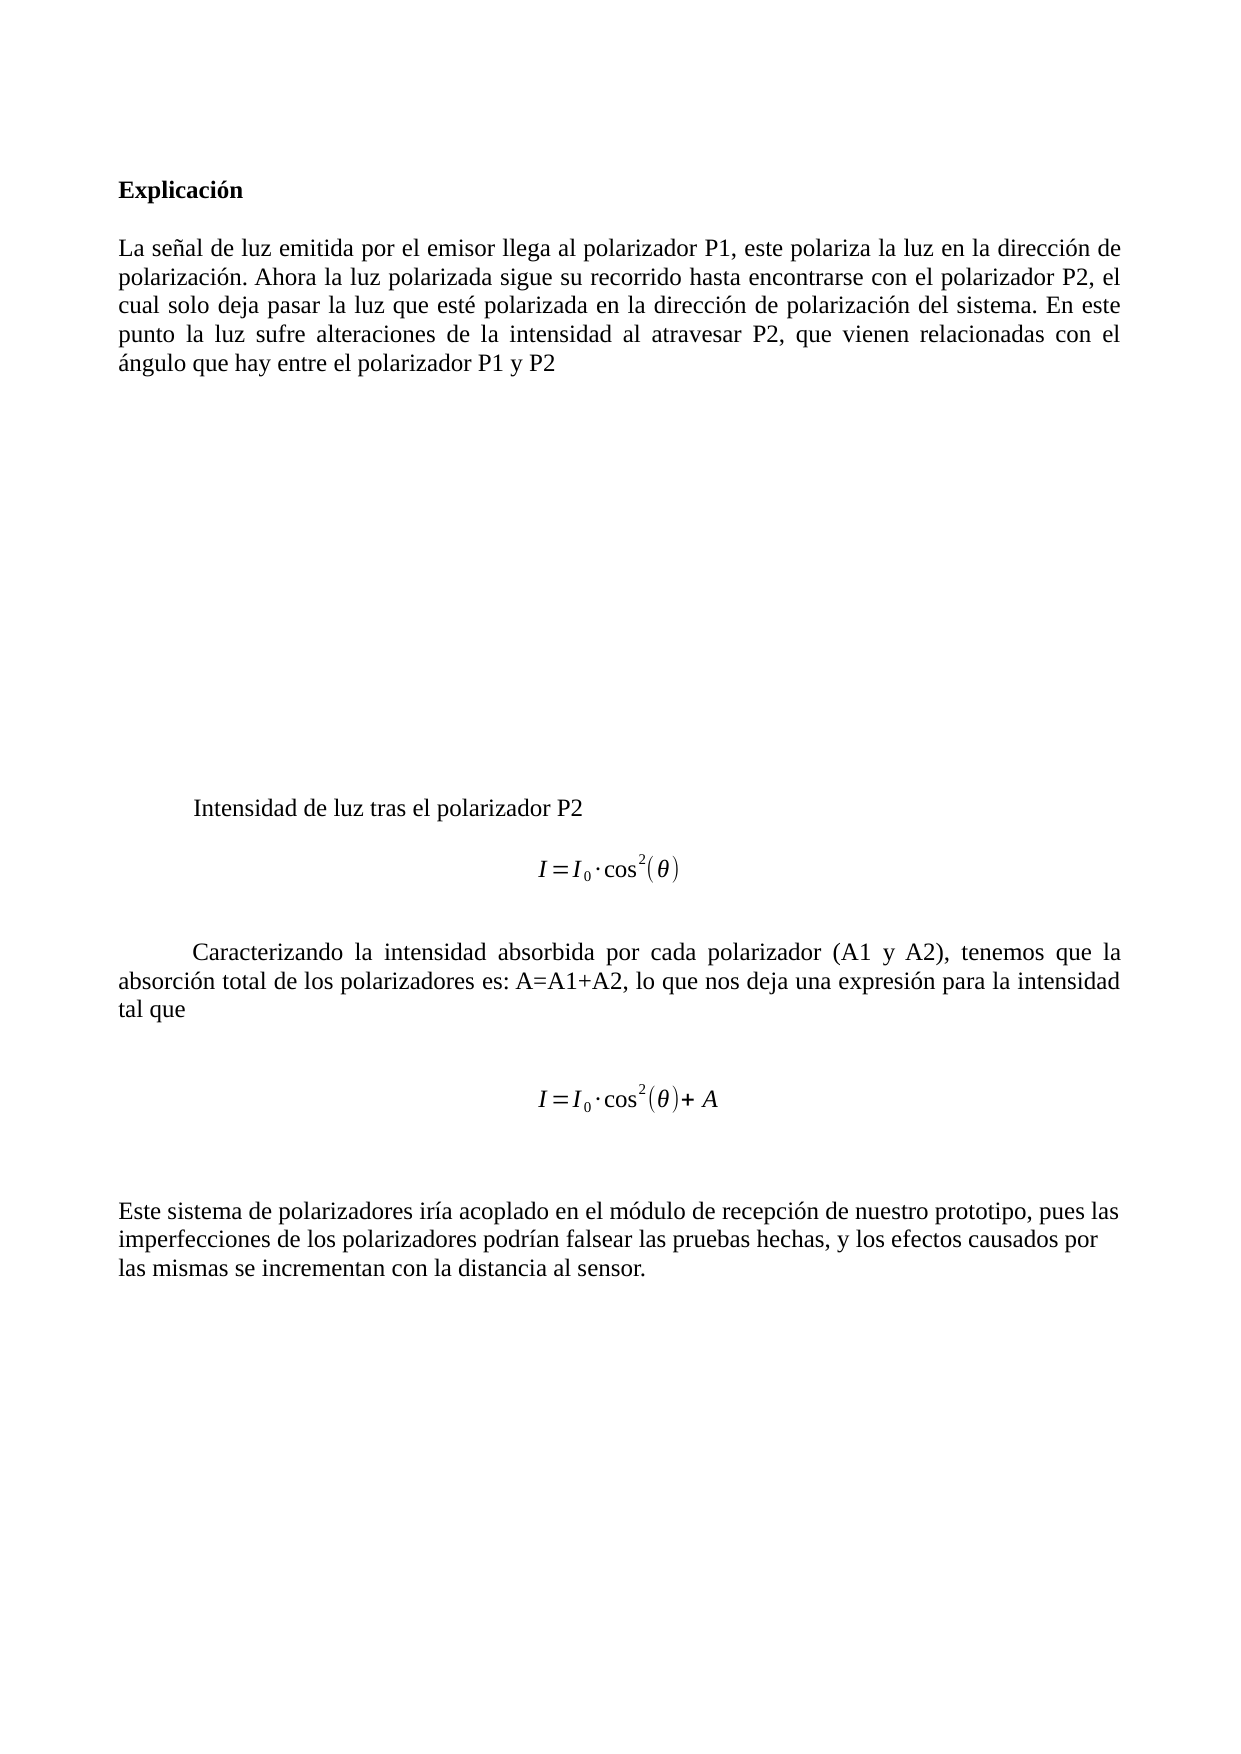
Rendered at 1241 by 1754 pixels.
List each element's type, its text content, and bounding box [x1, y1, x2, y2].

text Caracterizando la intensidad absorbida por cada polarizador (A1 y A2), tenemos que la absorción total de los polarizadores es: A=A1+A2, lo que nos deja una expresión para la intensidad tal que [118, 937, 1122, 1023]
list Intensidad de luz tras el polarizador P2 [156, 793, 1122, 822]
text Este sistema de polarizadores iría acoplado en el módulo de recepción de nuestro prototipo, pues las imperfecciones de los polarizadores podrían falsear las pruebas hechas, y los efectos causados por las mismas se incrementan con la distancia al sensor. [118, 1196, 1122, 1282]
text La señal de luz emitida por el emisor llega al polarizador P1, este polariza la luz en la dirección de polarización. Ahora la luz polarizada sigue su recorrido hasta encontrarse con el polarizador P2, el cual solo deja pasar la luz que esté polarizada en la dirección de polarización del sistema. En este punto la luz sufre alteraciones de la intensidad al atravesar P2, que vienen relacionadas con el ángulo que hay entre el polarizador P1 y P2 [118, 233, 1122, 377]
text Explicación [118, 176, 1122, 204]
